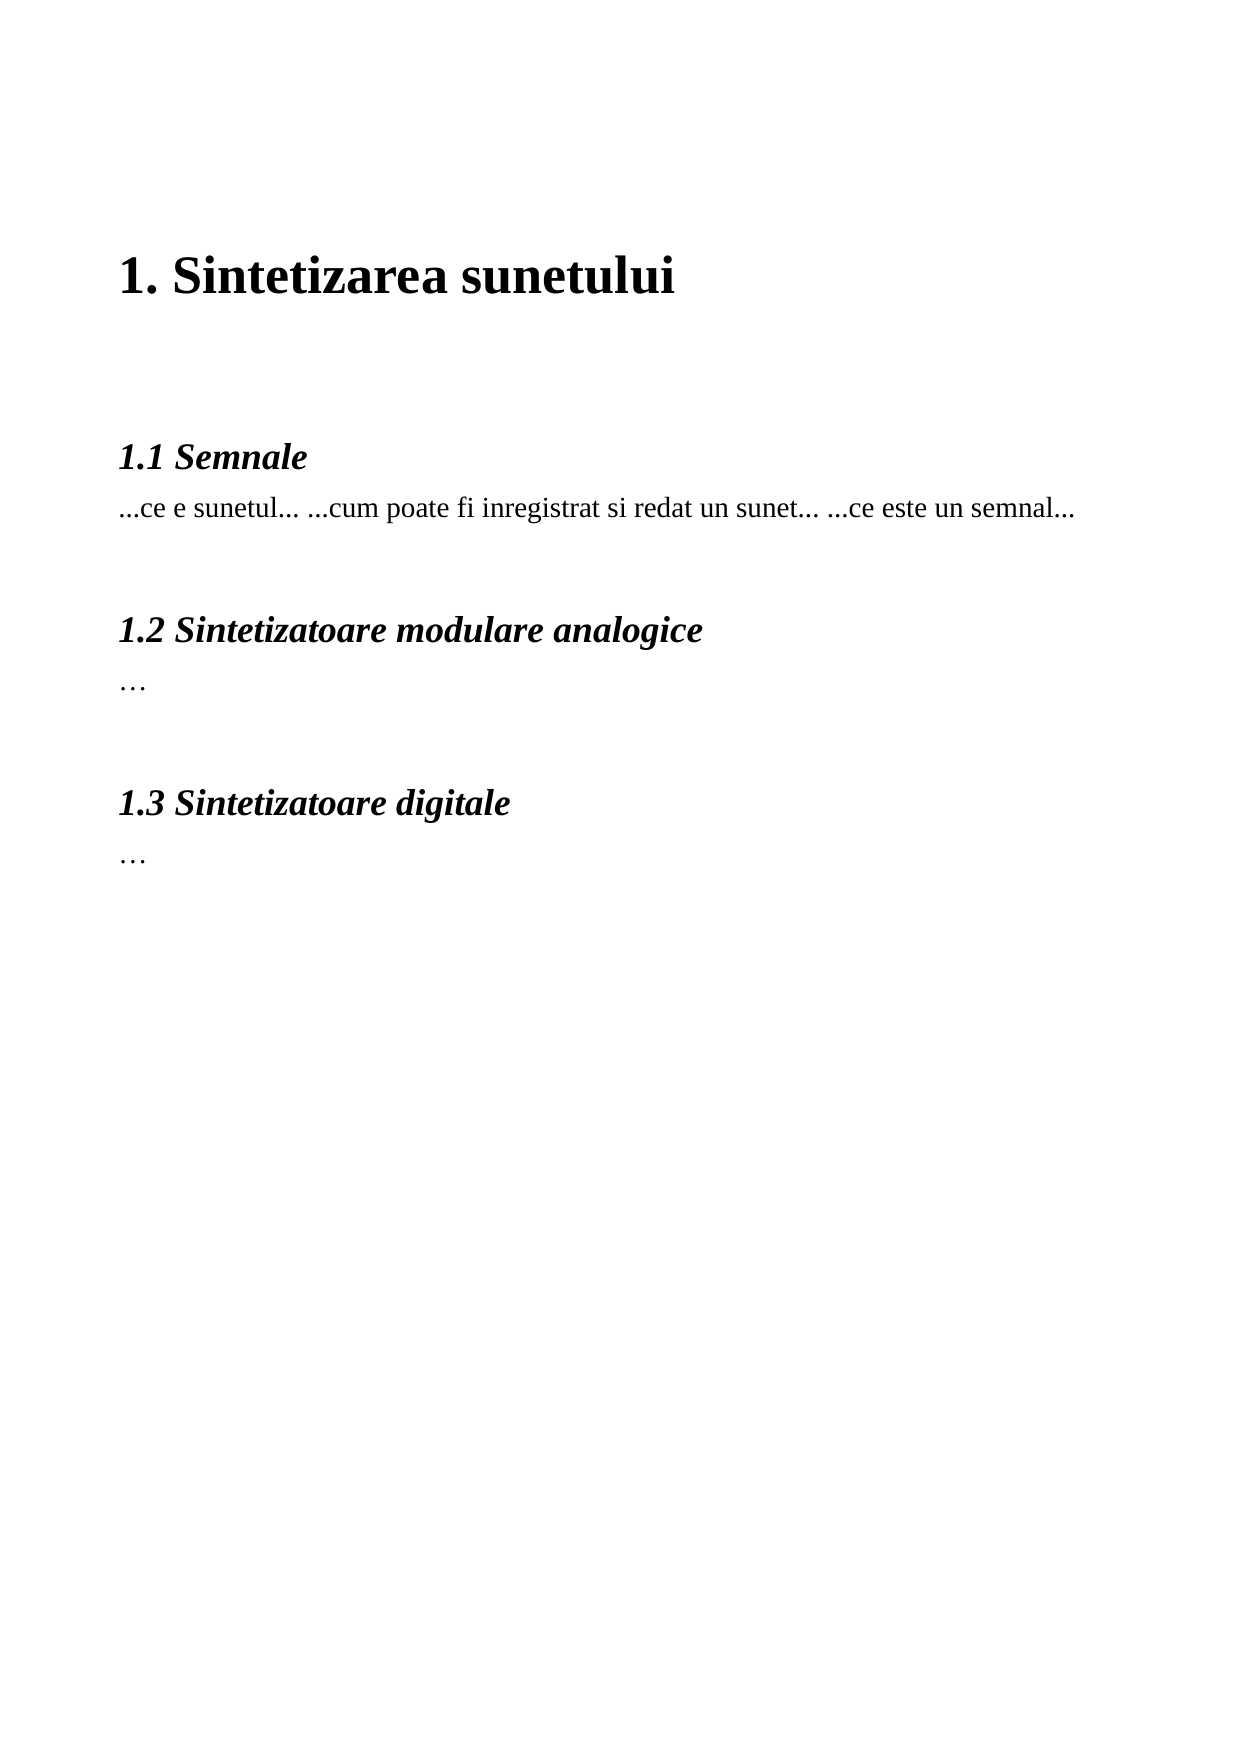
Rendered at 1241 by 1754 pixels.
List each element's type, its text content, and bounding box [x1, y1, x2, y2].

subtitle 1. Sintetizarea sunetului [118, 243, 1122, 305]
subtitle 1.1 Semnale [118, 435, 1122, 478]
subtitle 1.3 Sintetizatoare digitale [118, 780, 1122, 823]
subtitle 1.2 Sintetizatoare modulare analogice [118, 607, 1122, 651]
text ...ce e sunetul... ...cum poate fi inregistrat si redat un sunet... ...ce este un semnal... [118, 490, 1122, 524]
text … [118, 836, 1122, 869]
text … [118, 663, 1122, 697]
